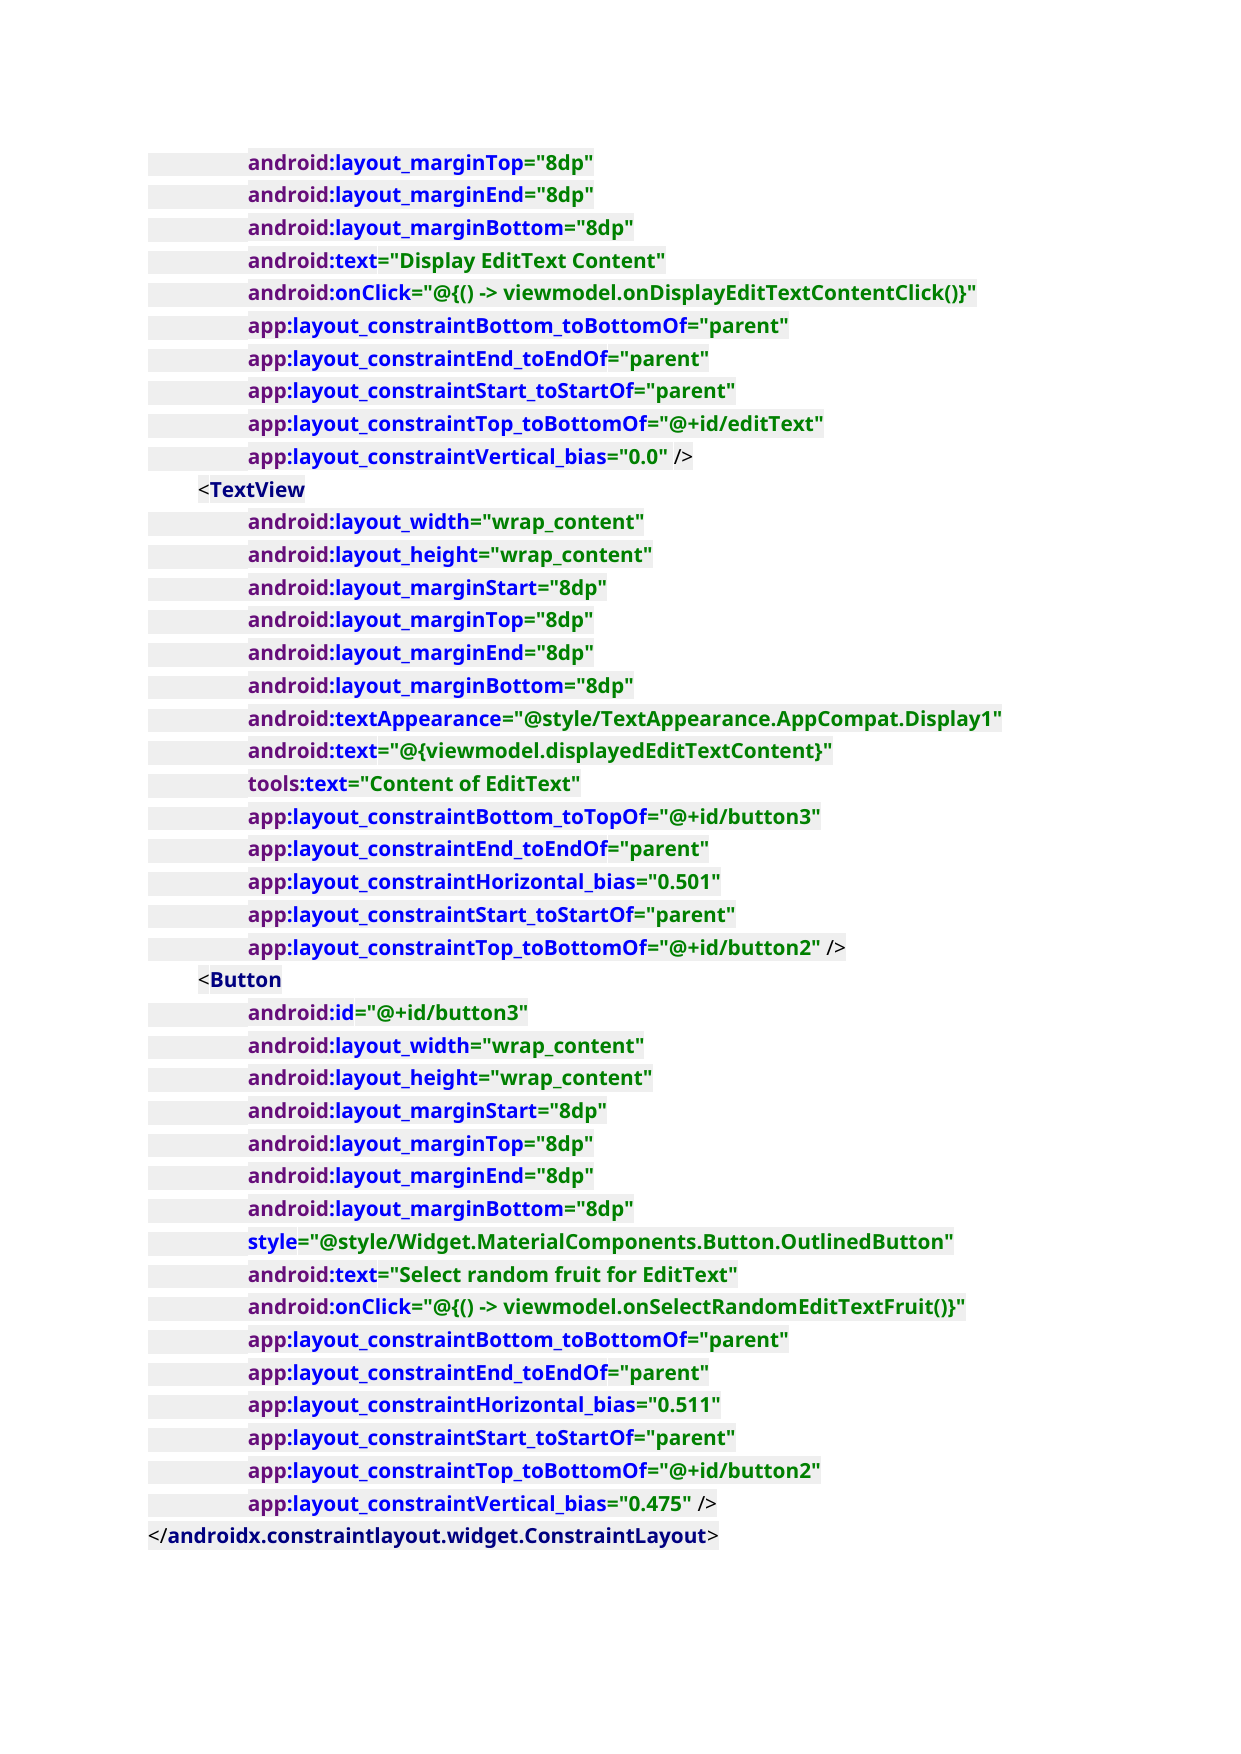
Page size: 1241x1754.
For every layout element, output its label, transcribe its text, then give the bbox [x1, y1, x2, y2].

text android:layout_width="wrap_content" [148, 1031, 1093, 1059]
text <TextView [148, 475, 1093, 503]
text android:text="Display EditText Content" [148, 246, 1093, 274]
text <Button [148, 965, 1093, 994]
text style="@style/Widget.MaterialComponents.Button.OutlinedButton" [148, 1227, 1093, 1255]
text android:onClick="@{() -> viewmodel.onSelectRandomEditTextFruit()}" [148, 1292, 1093, 1321]
text app:layout_constraintTop_toBottomOf="@+id/button2" /> [148, 933, 1093, 961]
text android:layout_height="wrap_content" [148, 1063, 1093, 1092]
text app:layout_constraintHorizontal_bias="0.511" [148, 1391, 1093, 1419]
text android:text="@{viewmodel.displayedEditTextContent}" [148, 736, 1093, 765]
text app:layout_constraintVertical_bias="0.475" /> [148, 1489, 1093, 1517]
text android:layout_marginBottom="8dp" [148, 213, 1093, 241]
text app:layout_constraintTop_toBottomOf="@+id/button2" [148, 1456, 1093, 1484]
text app:layout_constraintStart_toStartOf="parent" [148, 377, 1093, 405]
text android:layout_width="wrap_content" [148, 507, 1093, 536]
text android:text="Select random fruit for EditText" [148, 1260, 1093, 1288]
text app:layout_constraintStart_toStartOf="parent" [148, 900, 1093, 928]
text app:layout_constraintVertical_bias="0.0" /> [148, 442, 1093, 470]
text android:layout_marginBottom="8dp" [148, 1194, 1093, 1223]
text android:layout_height="wrap_content" [148, 540, 1093, 568]
text app:layout_constraintEnd_toEndOf="parent" [148, 834, 1093, 863]
text android:layout_marginTop="8dp" [148, 148, 1093, 176]
text app:layout_constraintEnd_toEndOf="parent" [148, 344, 1093, 372]
text android:id="@+id/button3" [148, 998, 1093, 1026]
text android:layout_marginStart="8dp" [148, 573, 1093, 601]
text </androidx.constraintlayout.widget.ConstraintLayout> [148, 1521, 1093, 1550]
text android:layout_marginEnd="8dp" [148, 638, 1093, 667]
text android:layout_marginTop="8dp" [148, 1129, 1093, 1157]
text android:textAppearance="@style/TextAppearance.AppCompat.Display1" [148, 704, 1093, 732]
text app:layout_constraintTop_toBottomOf="@+id/editText" [148, 409, 1093, 438]
text android:layout_marginEnd="8dp" [148, 1162, 1093, 1190]
text app:layout_constraintBottom_toBottomOf="parent" [148, 1325, 1093, 1353]
text tools:text="Content of EditText" [148, 769, 1093, 797]
text app:layout_constraintBottom_toBottomOf="parent" [148, 311, 1093, 339]
text android:layout_marginEnd="8dp" [148, 180, 1093, 209]
text app:layout_constraintBottom_toTopOf="@+id/button3" [148, 802, 1093, 830]
text android:onClick="@{() -> viewmodel.onDisplayEditTextContentClick()}" [148, 278, 1093, 307]
text app:layout_constraintStart_toStartOf="parent" [148, 1423, 1093, 1452]
text android:layout_marginTop="8dp" [148, 606, 1093, 634]
text app:layout_constraintEnd_toEndOf="parent" [148, 1358, 1093, 1386]
text app:layout_constraintHorizontal_bias="0.501" [148, 867, 1093, 896]
text android:layout_marginBottom="8dp" [148, 671, 1093, 699]
text android:layout_marginStart="8dp" [148, 1096, 1093, 1124]
